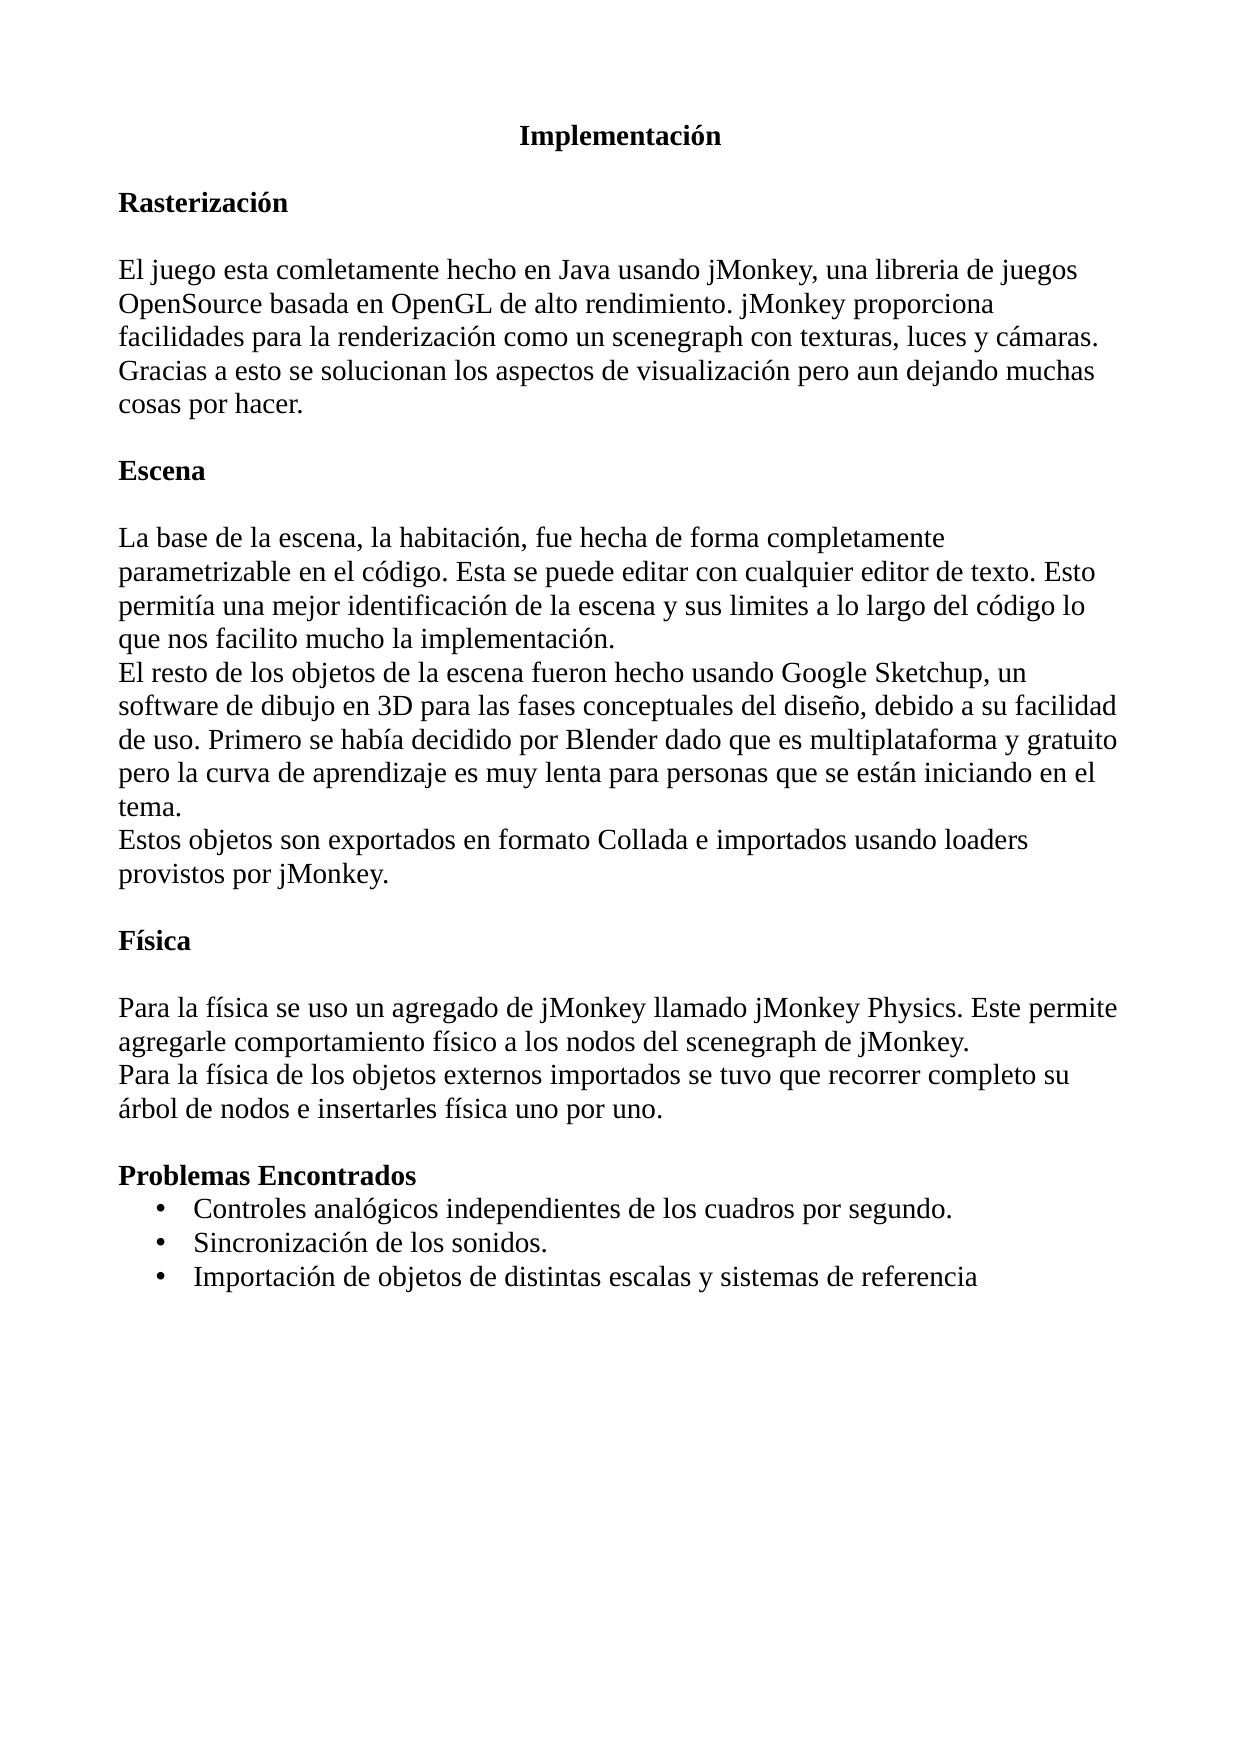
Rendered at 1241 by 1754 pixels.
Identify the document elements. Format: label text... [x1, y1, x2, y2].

text Para la física se uso un agregado de jMonkey llamado jMonkey Physics. Este permite agregarle comportamiento físico a los nodos del scenegraph de jMonkey. [118, 990, 1122, 1057]
text Escena [118, 453, 1122, 487]
text Física [118, 923, 1122, 957]
list Sincronización de los sonidos. [156, 1225, 1122, 1259]
text Problemas Encontrados [118, 1158, 1122, 1191]
list Controles analógicos independientes de los cuadros por segundo. [156, 1191, 1122, 1225]
text El juego esta comletamente hecho en Java usando jMonkey, una libreria de juegos OpenSource basada en OpenGL de alto rendimiento. jMonkey proporciona facilidades para la renderización como un scenegraph con texturas, luces y cámaras. Gracias a esto se solucionan los aspectos de visualización pero aun dejando muchas cosas por hacer. [118, 252, 1122, 420]
text Implementación [118, 118, 1122, 152]
list Importación de objetos de distintas escalas y sistemas de referencia [156, 1259, 1122, 1292]
text Estos objetos son exportados en formato Collada e importados usando loaders provistos por jMonkey. [118, 822, 1122, 889]
text Rasterización [118, 185, 1122, 219]
text Para la física de los objetos externos importados se tuvo que recorrer completo su árbol de nodos e insertarles física uno por uno. [118, 1057, 1122, 1124]
text El resto de los objetos de la escena fueron hecho usando Google Sketchup, un software de dibujo en 3D para las fases conceptuales del diseño, debido a su facilidad de uso. Primero se había decidido por Blender dado que es multiplataforma y gratuito pero la curva de aprendizaje es muy lenta para personas que se están iniciando en el tema. [118, 655, 1122, 822]
text La base de la escena, la habitación, fue hecha de forma completamente parametrizable en el código. Esta se puede editar con cualquier editor de texto. Esto permitía una mejor identificación de la escena y sus limites a lo largo del código lo que nos facilito mucho la implementación. [118, 521, 1122, 655]
